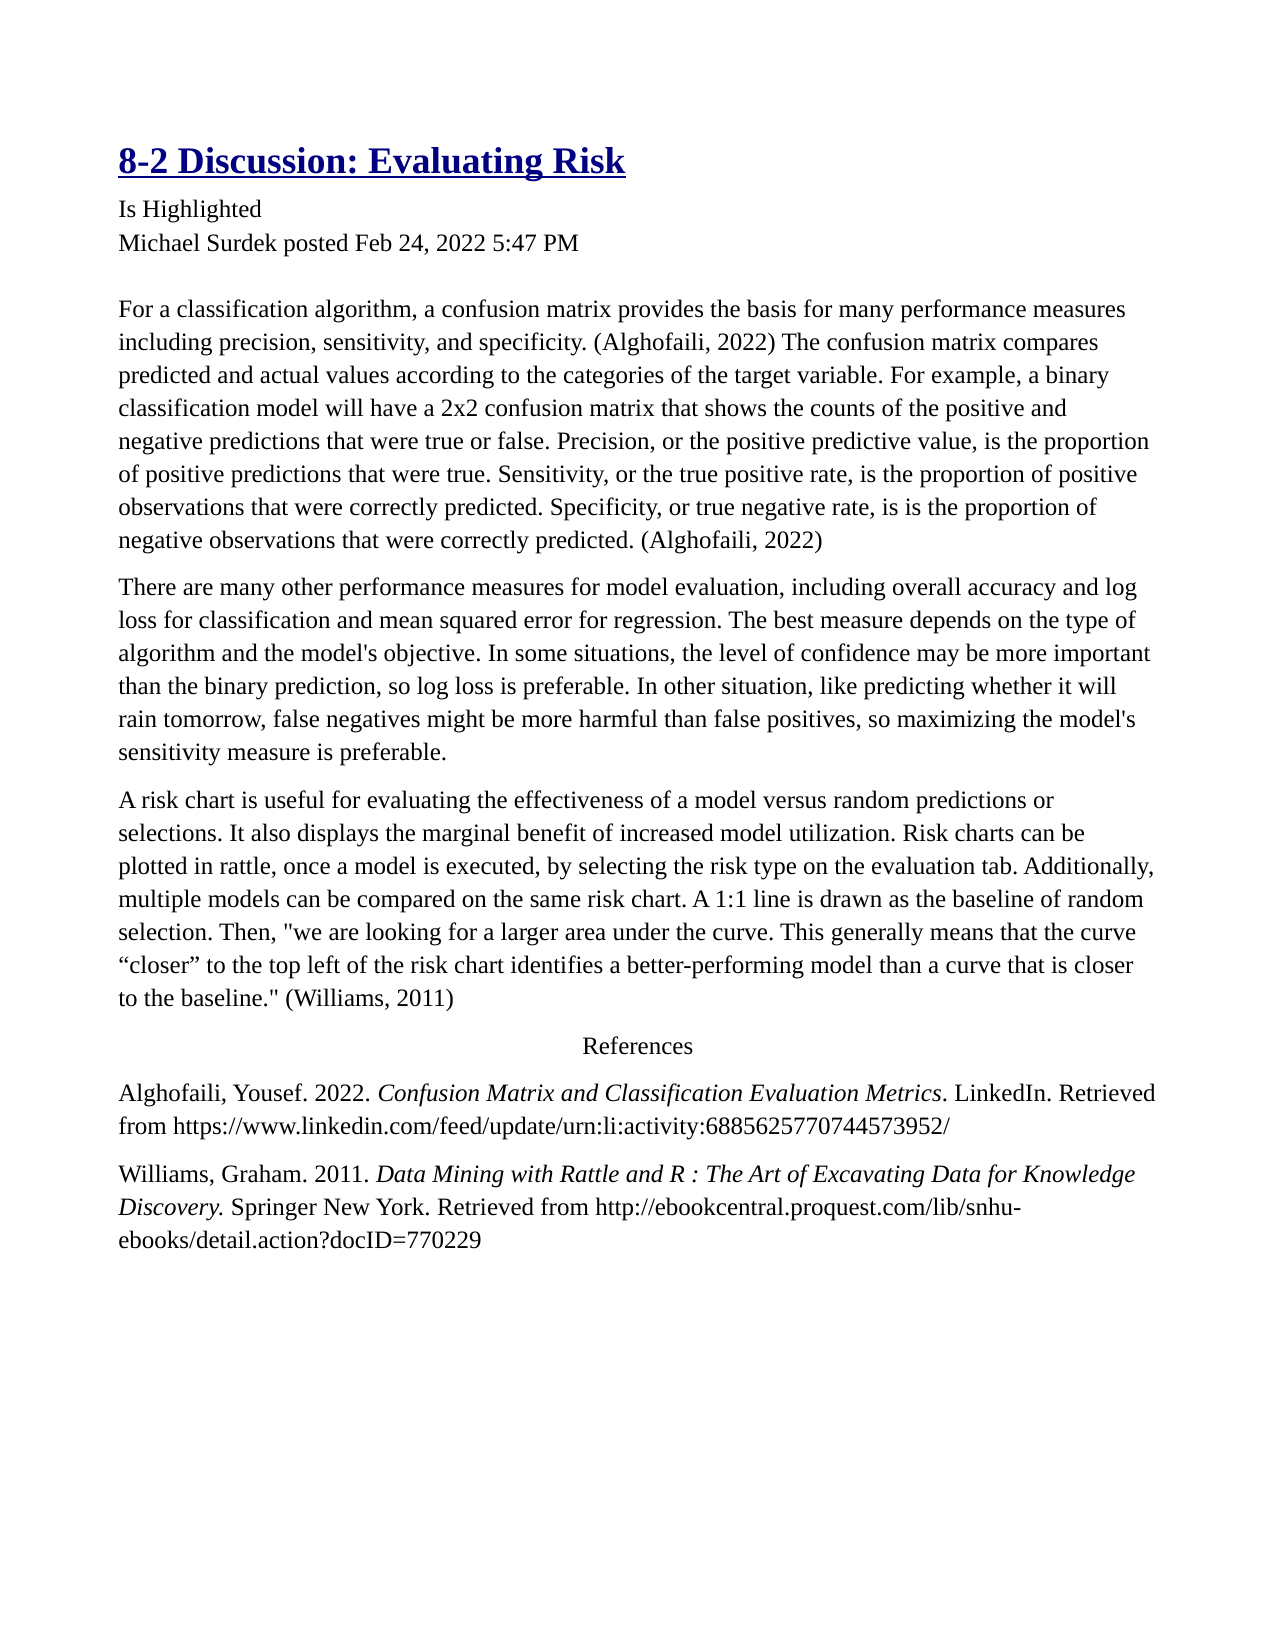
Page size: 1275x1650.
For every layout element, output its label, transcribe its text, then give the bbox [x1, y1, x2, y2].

text Williams, Graham. 2011. Data Mining with Rattle and R : The Art of Excavating Data for Knowledge Discovery. Springer New York. Retrieved from http://ebookcentral.proquest.com/lib/snhu- ebooks/detail.action?docID=770229 [118, 1159, 1157, 1254]
text References [118, 1031, 1157, 1059]
text Is Highlighted [118, 194, 1157, 223]
text Michael Surdek posted Feb 24, 2022 5:47 PM [118, 228, 1157, 256]
text A risk chart is useful for evaluating the effectiveness of a model versus random predictions or selections. It also displays the marginal benefit of increased model utilization. Risk charts can be plotted in rattle, once a model is executed, by selecting the risk type on the evaluation tab. Additionally, multiple models can be compared on the same risk chart. A 1:1 line is drawn as the baseline of random selection. Then, "we are looking for a larger area under the curve. This generally means that the curve “closer” to the top left of the risk chart identifies a better-performing model than a curve that is closer to the baseline." (Williams, 2011) [118, 785, 1157, 1012]
text For a classification algorithm, a confusion matrix provides the basis for many performance measures including precision, sensitivity, and specificity. (Alghofaili, 2022) The confusion matrix compares predicted and actual values according to the categories of the target variable. For example, a binary classification model will have a 2x2 confusion matrix that shows the counts of the positive and negative predictions that were true or false. Precision, or the positive predictive value, is the proportion of positive predictions that were true. Sensitivity, or the true positive rate, is the proportion of positive observations that were correctly predicted. Specificity, or true negative rate, is is the proportion of negative observations that were correctly predicted. (Alghofaili, 2022) [118, 294, 1157, 553]
text There are many other performance measures for model evaluation, including overall accuracy and log loss for classification and mean squared error for regression. The best measure depends on the type of algorithm and the model's objective. In some situations, the level of confidence may be more important than the binary prediction, so log loss is preferable. In other situation, like predicting whether it will rain tomorrow, false negatives might be more harmful than false positives, so maximizing the model's sensitivity measure is preferable. [118, 572, 1157, 766]
subtitle 8-2 Discussion: Evaluating Risk [118, 139, 1157, 182]
text Alghofaili, Yousef. 2022. Confusion Matrix and Classification Evaluation Metrics. LinkedIn. Retrieved from https://www.linkedin.com/feed/update/urn:li:activity:6885625770744573952/ [118, 1078, 1157, 1140]
